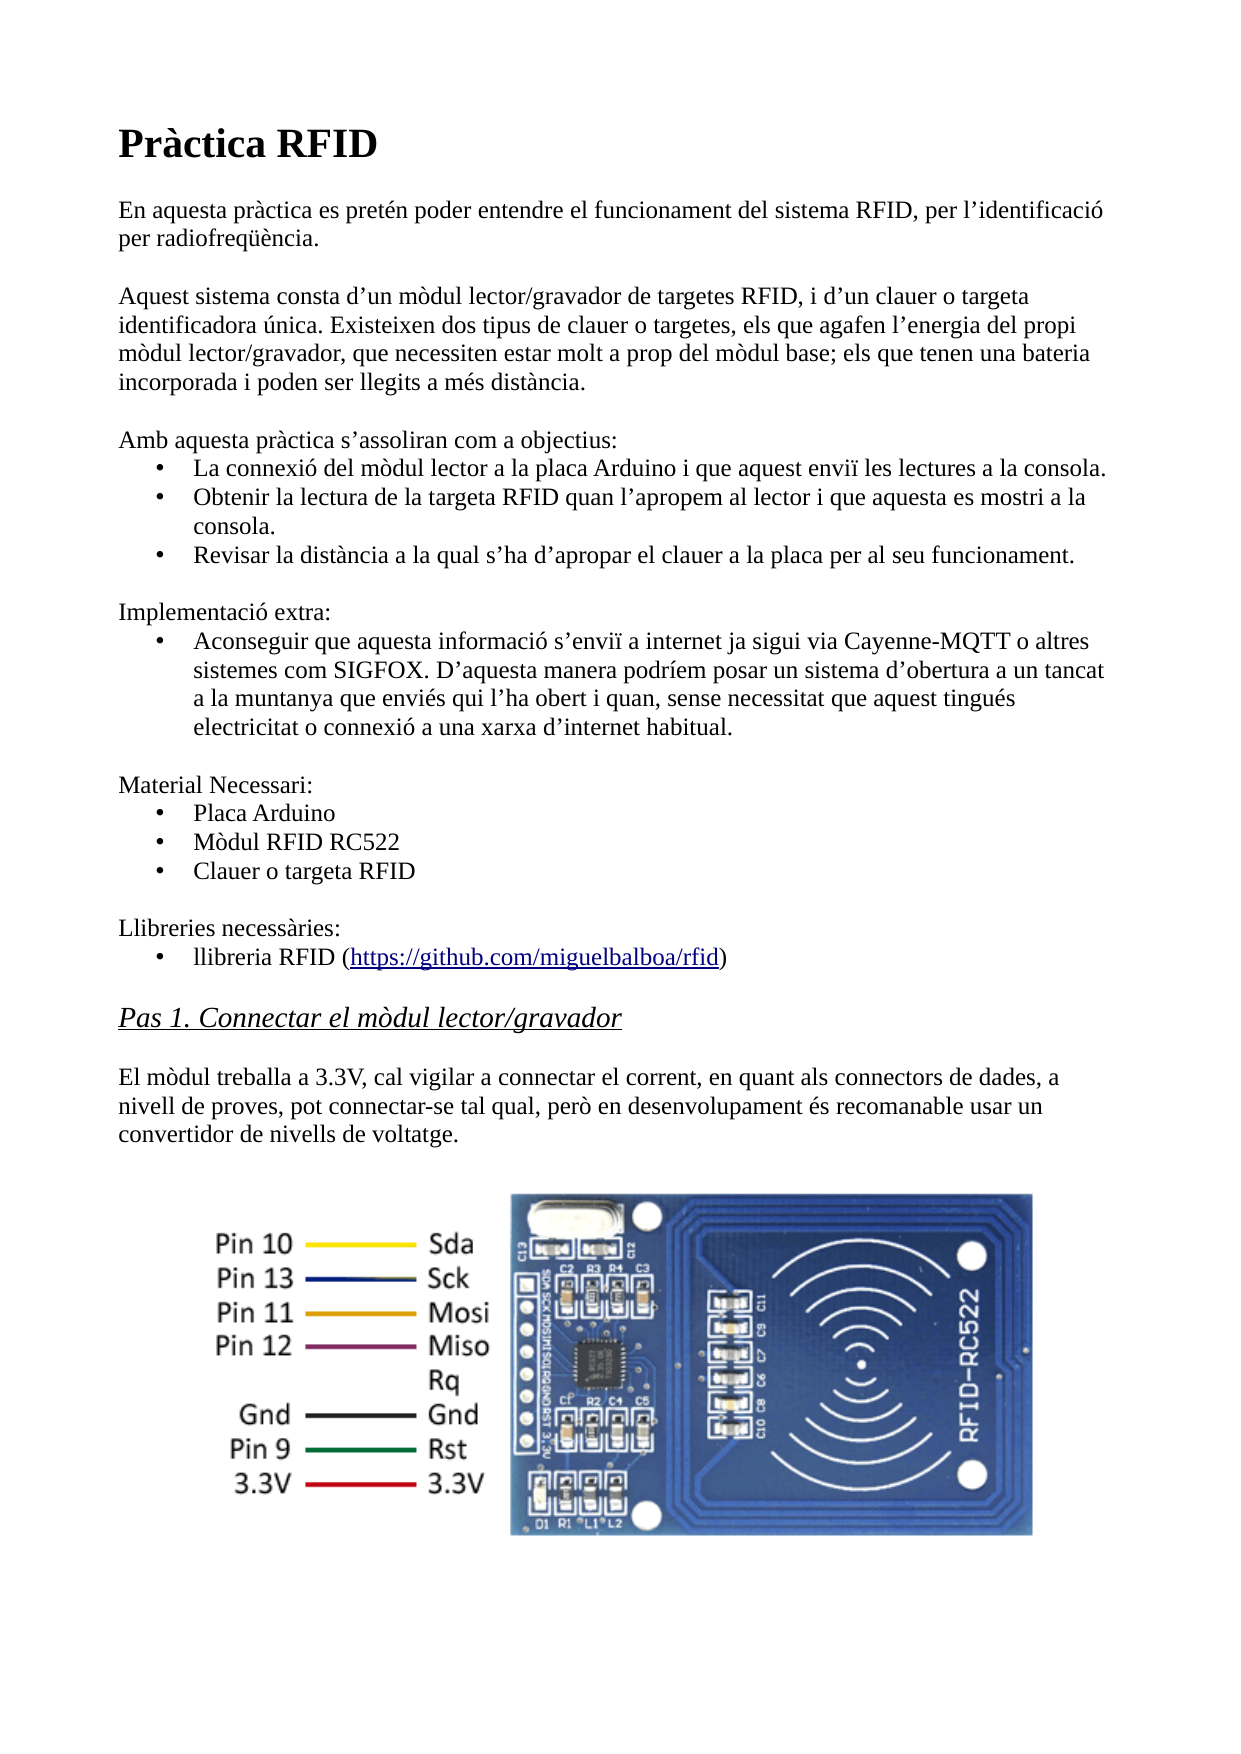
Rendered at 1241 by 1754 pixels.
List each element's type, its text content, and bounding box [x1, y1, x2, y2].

text Material Necessari: [118, 770, 1122, 798]
text El mòdul treballa a 3.3V, cal vigilar a connectar el corrent, en quant als connectors de dades, a nivell de proves, pot connectar-se tal qual, però en desenvolupament és recomanable usar un convertidor de nivells de voltatge. [118, 1062, 1122, 1148]
picture [190, 1177, 1050, 1553]
list Placa Arduino [156, 798, 1122, 827]
list Obtenir la lectura de la targeta RFID quan l’apropem al lector i que aquesta es mostri a la consola. [156, 482, 1122, 540]
list Clauer o targeta RFID [156, 856, 1122, 885]
list La connexió del mòdul lector a la placa Arduino i que aquest enviï les lectures a la consola. [156, 453, 1122, 482]
text Implementació extra: [118, 597, 1122, 626]
list llibreria RFID (https://github.com/miguelbalboa/rfid) [156, 942, 1122, 971]
text En aquesta pràctica es pretén poder entendre el funcionament del sistema RFID, per l’identificació per radiofreqüència. [118, 195, 1122, 252]
text Amb aquesta pràctica s’assoliran com a objectius: [118, 425, 1122, 453]
text Llibreries necessàries: [118, 913, 1122, 942]
text Aquest sistema consta d’un mòdul lector/gravador de targetes RFID, i d’un clauer o targeta identificadora única. Existeixen dos tipus de clauer o targetes, els que agafen l’energia del propi mòdul lector/gravador, que necessiten estar molt a prop del mòdul base; els que tenen una bateria incorporada i poden ser llegits a més distància. [118, 281, 1122, 396]
list Mòdul RFID RC522 [156, 827, 1122, 856]
list Aconseguir que aquesta informació s’enviï a internet ja sigui via Cayenne-MQTT o altres sistemes com SIGFOX. D’aquesta manera podríem posar un sistema d’obertura a un tancat a la muntanya que enviés qui l’ha obert i quan, sense necessitat que aquest tingués electricitat o connexió a una xarxa d’internet habitual. [156, 626, 1122, 741]
text Pràctica RFID [118, 118, 1122, 166]
text Pas 1. Connectar el mòdul lector/gravador [118, 1000, 1122, 1033]
list Revisar la distància a la qual s’ha d’apropar el clauer a la placa per al seu funcionament. [156, 540, 1122, 568]
